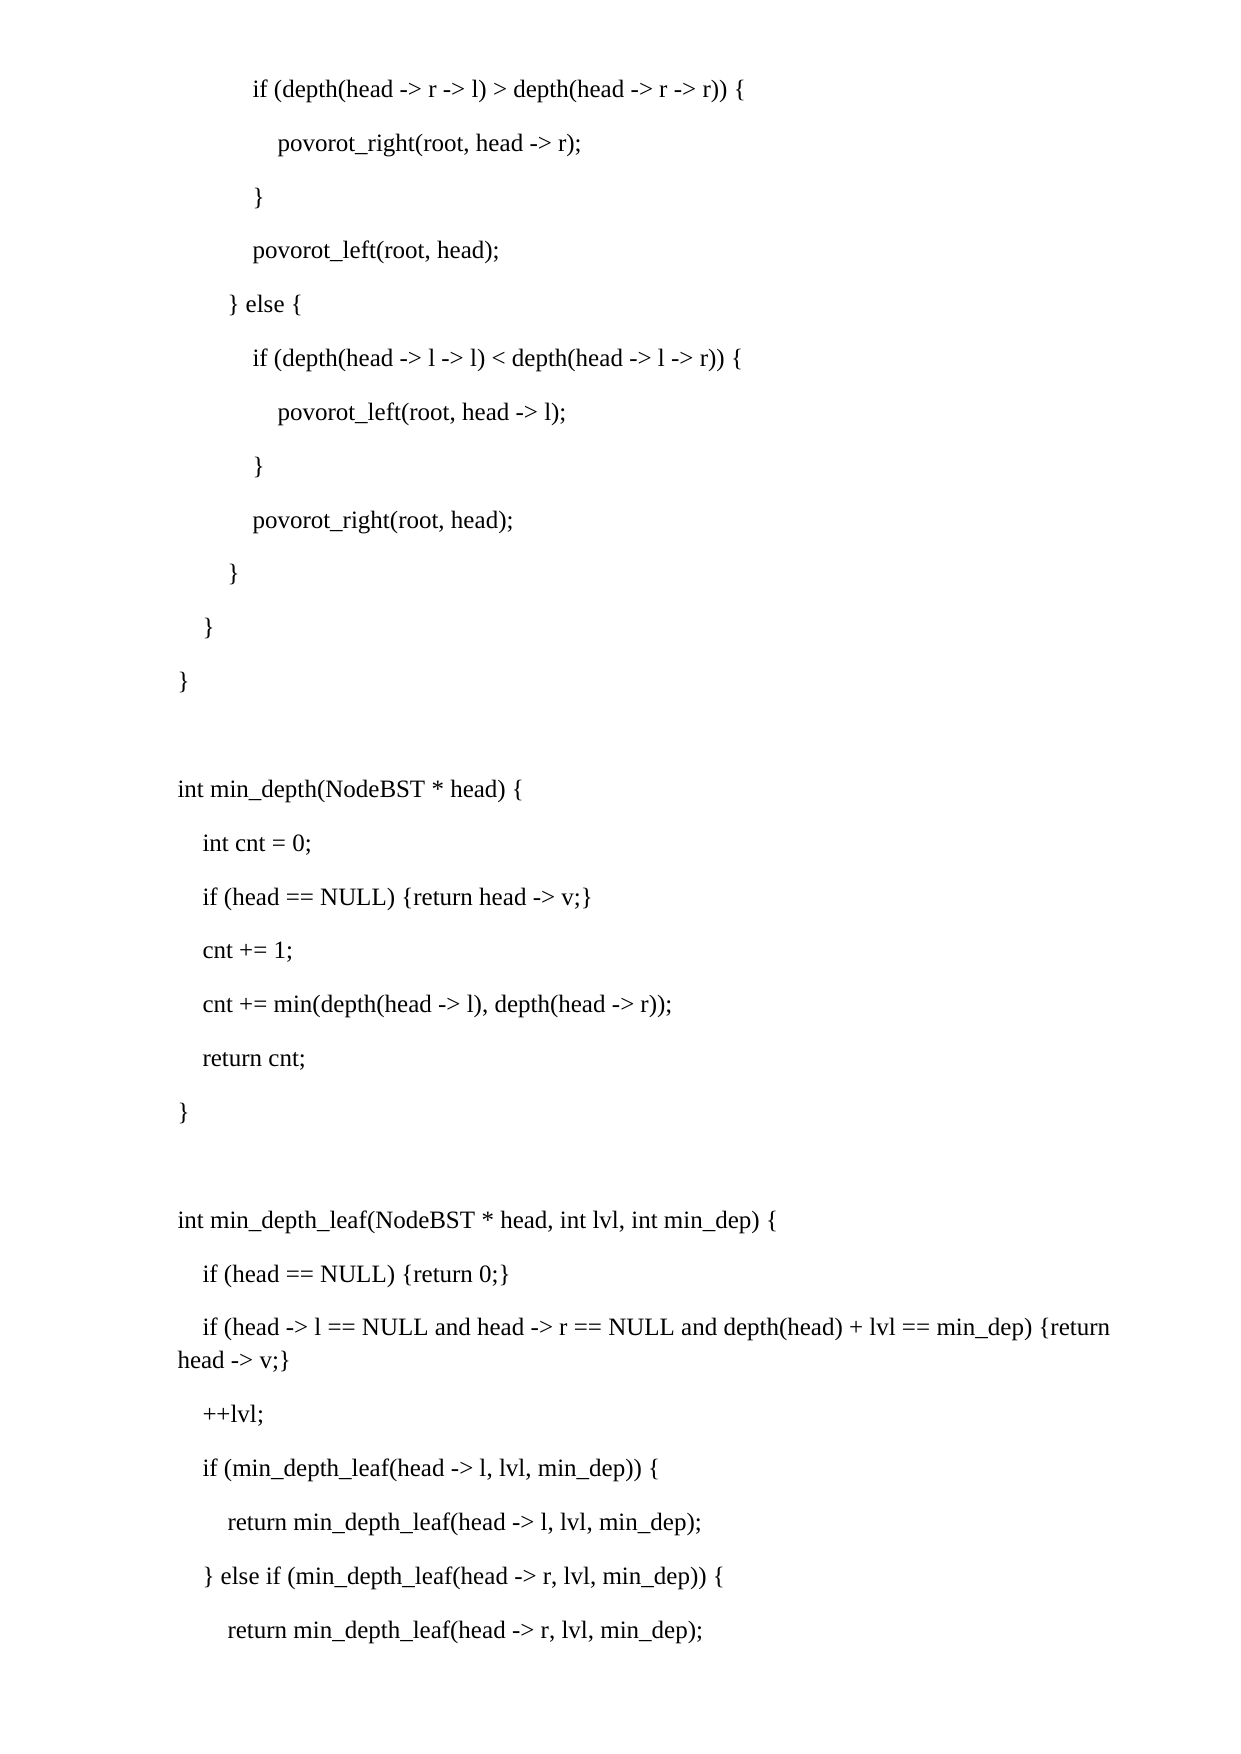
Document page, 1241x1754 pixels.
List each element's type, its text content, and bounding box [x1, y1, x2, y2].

text return cnt; [177, 1043, 1152, 1072]
text if (depth(head -> l -> l) < depth(head -> l -> r)) { [177, 343, 1152, 372]
text if (head == NULL) {return 0;} [177, 1259, 1152, 1287]
text int min_depth(NodeBST * head) { [177, 774, 1152, 803]
text povorot_left(root, head); [177, 235, 1152, 264]
text } else if (min_depth_leaf(head -> r, lvl, min_dep)) { [177, 1561, 1152, 1590]
text int min_depth_leaf(NodeBST * head, int lvl, int min_dep) { [177, 1205, 1152, 1233]
text } [177, 451, 1152, 479]
text cnt += 1; [177, 936, 1152, 964]
text if (depth(head -> r -> l) > depth(head -> r -> r)) { [177, 74, 1152, 103]
text return min_depth_leaf(head -> r, lvl, min_dep); [177, 1615, 1152, 1643]
text } [177, 666, 1152, 695]
text } else { [177, 289, 1152, 318]
text povorot_left(root, head -> l); [177, 397, 1152, 426]
text if (head == NULL) {return head -> v;} [177, 882, 1152, 910]
text if (min_depth_leaf(head -> l, lvl, min_dep)) { [177, 1453, 1152, 1482]
text povorot_right(root, head); [177, 505, 1152, 533]
text } [177, 182, 1152, 210]
text int cnt = 0; [177, 828, 1152, 857]
text return min_depth_leaf(head -> l, lvl, min_dep); [177, 1507, 1152, 1536]
text ++lvl; [177, 1399, 1152, 1428]
text cnt += min(depth(head -> l), depth(head -> r)); [177, 989, 1152, 1018]
text } [177, 1097, 1152, 1126]
text if (head -> l == NULL and head -> r == NULL and depth(head) + lvl == min_dep) {return head -> v;} [177, 1312, 1152, 1374]
text } [177, 612, 1152, 641]
text } [177, 558, 1152, 587]
text povorot_right(root, head -> r); [177, 128, 1152, 156]
